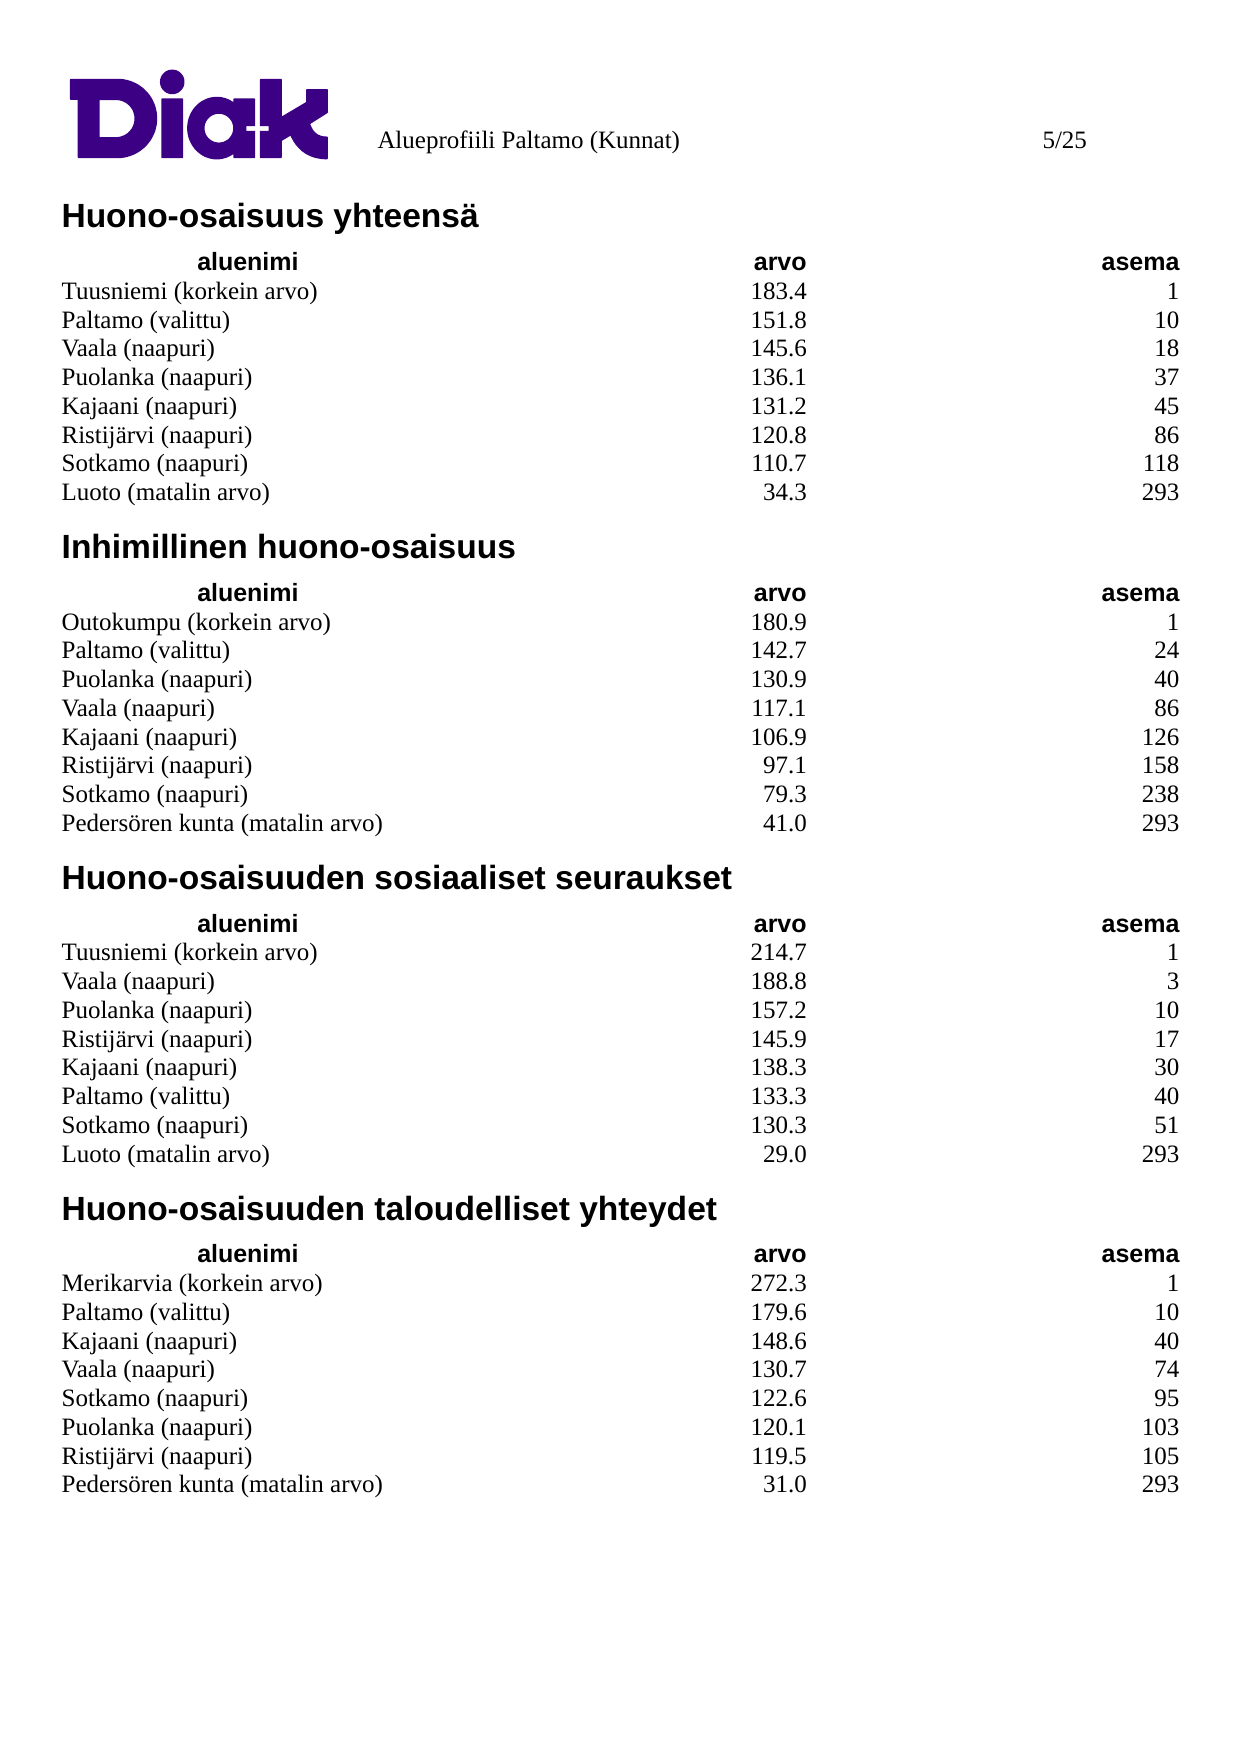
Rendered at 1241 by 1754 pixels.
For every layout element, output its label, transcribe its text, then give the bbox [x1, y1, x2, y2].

table_cell 293 [806, 1139, 1179, 1167]
table_cell Ristijärvi (naapuri) [61, 1024, 434, 1052]
table_cell 29.0 [434, 1139, 806, 1167]
table_cell 45 [806, 391, 1179, 420]
table_cell 103 [806, 1412, 1179, 1441]
table_cell 40 [806, 1081, 1179, 1110]
table_cell Puolanka (naapuri) [61, 995, 434, 1024]
table_cell 118 [806, 449, 1179, 477]
table_cell Kajaani (naapuri) [61, 1326, 434, 1354]
table_cell 40 [806, 1326, 1179, 1354]
table_cell 106.9 [434, 722, 806, 751]
table_cell Ristijärvi (naapuri) [61, 420, 434, 448]
table_cell Kajaani (naapuri) [61, 391, 434, 420]
table_cell 130.7 [434, 1355, 806, 1383]
table_cell 145.9 [434, 1024, 806, 1052]
table_cell 126 [806, 722, 1179, 751]
table_header asema [806, 1240, 1179, 1268]
table_cell 86 [806, 693, 1179, 722]
table_cell Sotkamo (naapuri) [61, 779, 434, 808]
table_cell Vaala (naapuri) [61, 1355, 434, 1383]
table_cell 24 [806, 636, 1179, 664]
table_cell Merikarvia (korkein arvo) [61, 1268, 434, 1297]
table_cell Paltamo (valittu) [61, 1297, 434, 1326]
table_header arvo [434, 1240, 806, 1268]
table_cell 86 [806, 420, 1179, 448]
table_cell 183.4 [434, 276, 806, 305]
table_header aluenimi [61, 1240, 434, 1268]
table_cell Ristijärvi (naapuri) [61, 751, 434, 779]
table_cell 30 [806, 1053, 1179, 1081]
table_cell 41.0 [434, 808, 806, 837]
table_cell 293 [806, 1470, 1179, 1498]
table_cell Luoto (matalin arvo) [61, 477, 434, 506]
table_cell 18 [806, 334, 1179, 362]
table_cell Luoto (matalin arvo) [61, 1139, 434, 1167]
table_cell 3 [806, 966, 1179, 995]
table_cell Puolanka (naapuri) [61, 1412, 434, 1441]
table_cell 10 [806, 995, 1179, 1024]
table_header arvo [434, 909, 806, 937]
table_cell 117.1 [434, 693, 806, 722]
table_cell 293 [806, 477, 1179, 506]
table_cell 40 [806, 664, 1179, 693]
table_cell 138.3 [434, 1053, 806, 1081]
table_cell 122.6 [434, 1383, 806, 1412]
table_header asema [806, 909, 1179, 937]
table_cell Kajaani (naapuri) [61, 1053, 434, 1081]
table_cell 145.6 [434, 334, 806, 362]
table_cell 17 [806, 1024, 1179, 1052]
table_cell 10 [806, 1297, 1179, 1326]
table_header arvo [434, 247, 806, 276]
table_cell Paltamo (valittu) [61, 305, 434, 333]
subtitle Inhimillinen huono-osaisuus [61, 527, 1179, 566]
table_cell 238 [806, 779, 1179, 808]
table_cell 131.2 [434, 391, 806, 420]
subtitle Huono-osaisuuden sosiaaliset seuraukset [61, 858, 1179, 896]
table_cell 1 [806, 938, 1179, 966]
table_cell 130.9 [434, 664, 806, 693]
table_cell 120.8 [434, 420, 806, 448]
table_cell Paltamo (valittu) [61, 1081, 434, 1110]
table_cell Tuusniemi (korkein arvo) [61, 276, 434, 305]
table_cell 110.7 [434, 449, 806, 477]
table_cell 10 [806, 305, 1179, 333]
table_cell 79.3 [434, 779, 806, 808]
table_cell Pedersören kunta (matalin arvo) [61, 808, 434, 837]
table_cell 31.0 [434, 1470, 806, 1498]
table_header aluenimi [61, 247, 434, 276]
table_cell Vaala (naapuri) [61, 693, 434, 722]
table_cell 158 [806, 751, 1179, 779]
table_cell 74 [806, 1355, 1179, 1383]
table_header aluenimi [61, 578, 434, 607]
table_cell Puolanka (naapuri) [61, 362, 434, 391]
table_cell 214.7 [434, 938, 806, 966]
table_cell 148.6 [434, 1326, 806, 1354]
table_cell 142.7 [434, 636, 806, 664]
subtitle Huono-osaisuuden taloudelliset yhteydet [61, 1188, 1179, 1227]
table_header asema [806, 247, 1179, 276]
table_cell Ristijärvi (naapuri) [61, 1441, 434, 1469]
table_cell Outokumpu (korkein arvo) [61, 607, 434, 636]
table_cell 95 [806, 1383, 1179, 1412]
table_cell 51 [806, 1110, 1179, 1139]
table_cell 136.1 [434, 362, 806, 391]
table_cell Pedersören kunta (matalin arvo) [61, 1470, 434, 1498]
table_cell 1 [806, 276, 1179, 305]
table_cell Paltamo (valittu) [61, 636, 434, 664]
table_cell Kajaani (naapuri) [61, 722, 434, 751]
table_cell 151.8 [434, 305, 806, 333]
table_header arvo [434, 578, 806, 607]
table_cell 272.3 [434, 1268, 806, 1297]
table_cell Vaala (naapuri) [61, 966, 434, 995]
table_cell Puolanka (naapuri) [61, 664, 434, 693]
table_cell Sotkamo (naapuri) [61, 449, 434, 477]
table_cell Tuusniemi (korkein arvo) [61, 938, 434, 966]
table_cell 119.5 [434, 1441, 806, 1469]
table_cell 180.9 [434, 607, 806, 636]
table_cell 120.1 [434, 1412, 806, 1441]
table_cell 293 [806, 808, 1179, 837]
subtitle Huono-osaisuus yhteensä [61, 196, 1179, 235]
table_header asema [806, 578, 1179, 607]
table_cell Vaala (naapuri) [61, 334, 434, 362]
table_cell 133.3 [434, 1081, 806, 1110]
table_header aluenimi [61, 909, 434, 937]
table_cell 130.3 [434, 1110, 806, 1139]
table_cell 179.6 [434, 1297, 806, 1326]
table_cell 1 [806, 607, 1179, 636]
table_cell 34.3 [434, 477, 806, 506]
table_cell 1 [806, 1268, 1179, 1297]
table_cell 188.8 [434, 966, 806, 995]
table_cell 157.2 [434, 995, 806, 1024]
table_cell 97.1 [434, 751, 806, 779]
table_cell 105 [806, 1441, 1179, 1469]
table_cell 37 [806, 362, 1179, 391]
table_cell Sotkamo (naapuri) [61, 1383, 434, 1412]
table_cell Sotkamo (naapuri) [61, 1110, 434, 1139]
